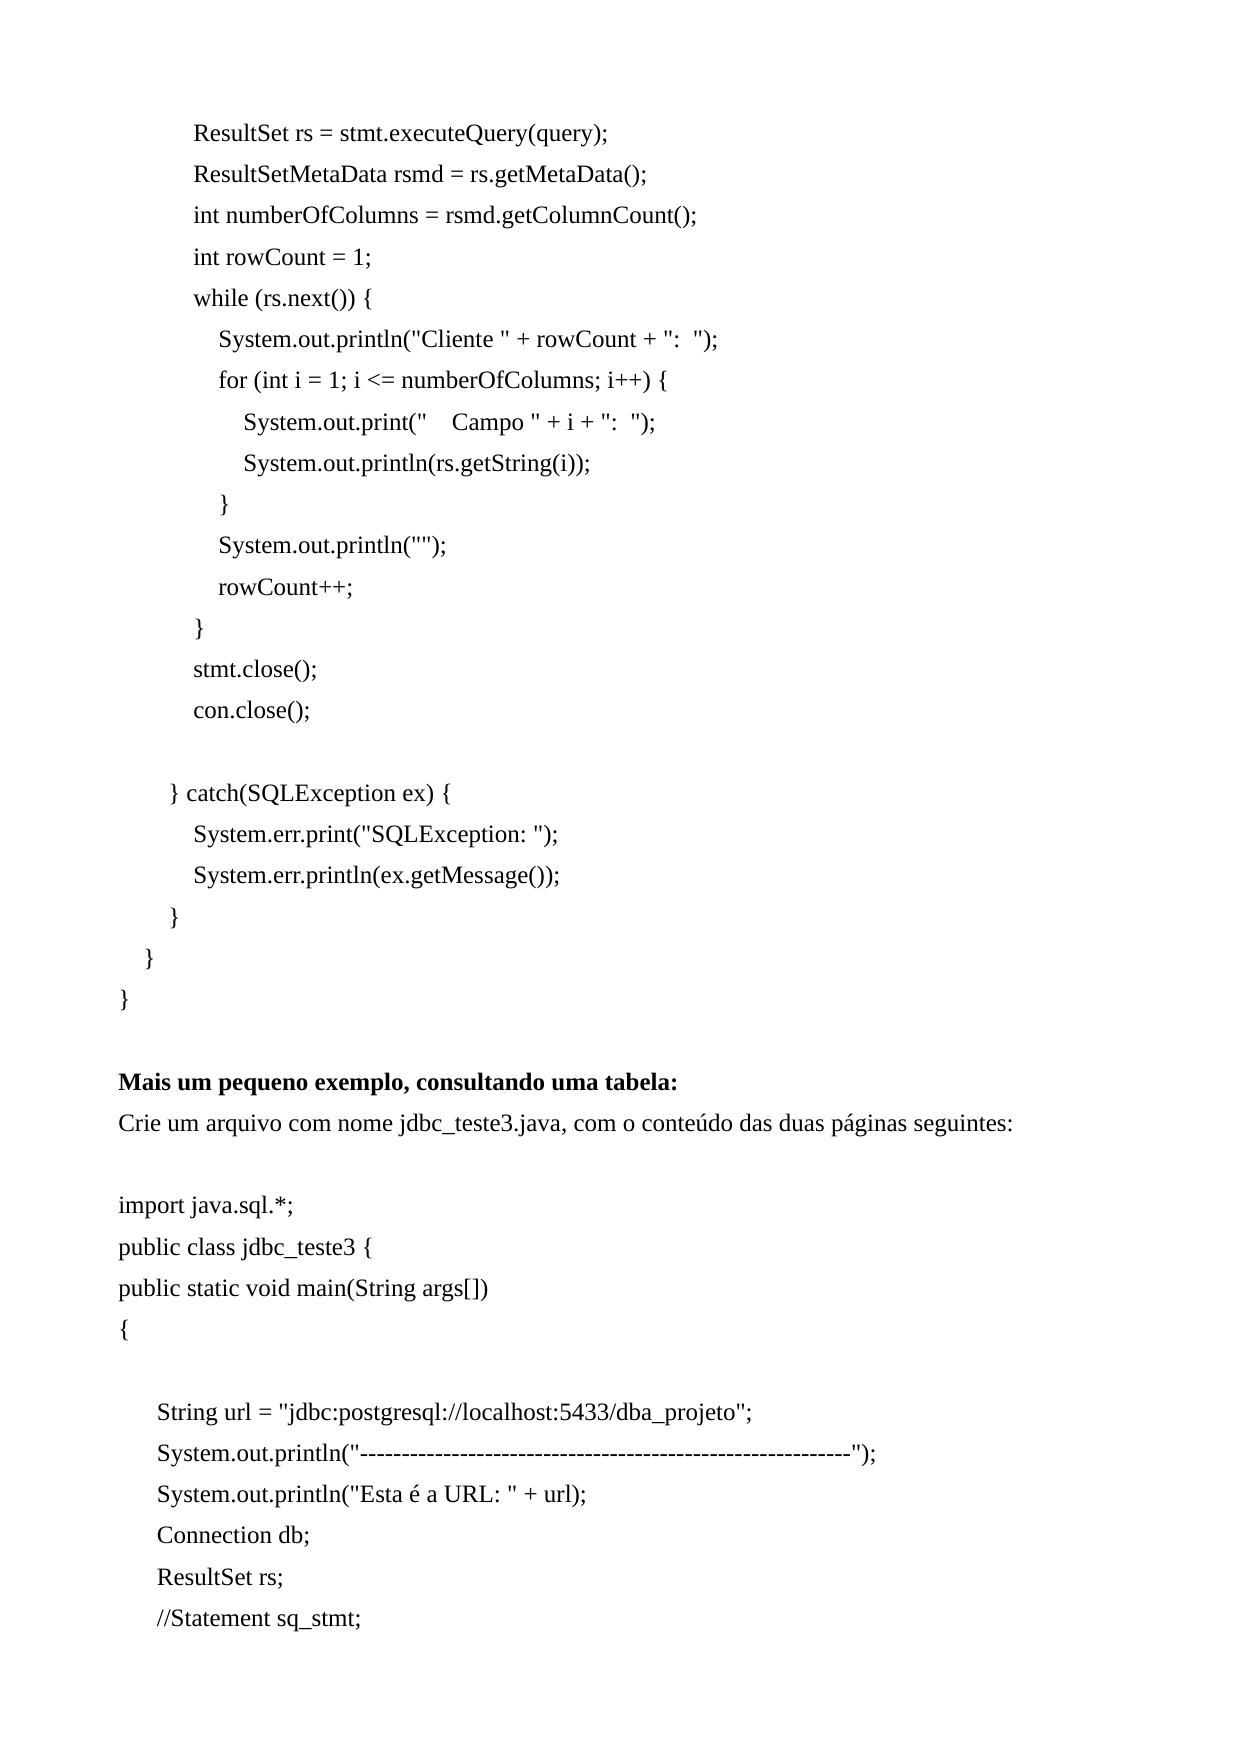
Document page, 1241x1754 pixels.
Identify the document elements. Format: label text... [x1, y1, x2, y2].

text System.out.println(rs.getString(i)); [118, 448, 1122, 477]
text con.close(); [118, 696, 1122, 724]
text public class jdbc_teste3 { [118, 1232, 1122, 1261]
text } [118, 943, 1122, 972]
text int numberOfColumns = rsmd.getColumnCount(); [118, 201, 1122, 229]
text System.out.println(""); [118, 531, 1122, 559]
text System.out.println("-----------------------------------------------------------"); [118, 1438, 1122, 1467]
text { [118, 1314, 1122, 1343]
text //Statement sq_stmt; [118, 1603, 1122, 1632]
text while (rs.next()) { [118, 283, 1122, 312]
text ResultSet rs; [118, 1562, 1122, 1591]
text int rowCount = 1; [118, 242, 1122, 271]
text System.out.println("Esta é a URL: " + url); [118, 1479, 1122, 1508]
text } [118, 613, 1122, 642]
text System.err.print("SQLException: "); [118, 819, 1122, 848]
text String url = "jdbc:postgresql://localhost:5433/dba_projeto"; [118, 1397, 1122, 1426]
text import java.sql.*; [118, 1191, 1122, 1219]
text System.out.println("Cliente " + rowCount + ": "); [118, 324, 1122, 353]
text } [118, 902, 1122, 931]
text public static void main(String args[]) [118, 1273, 1122, 1302]
text ResultSet rs = stmt.executeQuery(query); [118, 118, 1122, 147]
text } [118, 489, 1122, 518]
text System.out.print(" Campo " + i + ": "); [118, 407, 1122, 436]
text ResultSetMetaData rsmd = rs.getMetaData(); [118, 159, 1122, 188]
text Crie um arquivo com nome jdbc_teste3.java, com o conteúdo das duas páginas seguintes: [118, 1108, 1122, 1137]
text } [118, 984, 1122, 1013]
text rowCount++; [118, 572, 1122, 601]
text Connection db; [118, 1521, 1122, 1549]
text } catch(SQLException ex) { [118, 778, 1122, 807]
text stmt.close(); [118, 654, 1122, 683]
text System.err.println(ex.getMessage()); [118, 861, 1122, 889]
text Mais um pequeno exemplo, consultando uma tabela: [118, 1067, 1122, 1096]
text for (int i = 1; i <= numberOfColumns; i++) { [118, 366, 1122, 394]
